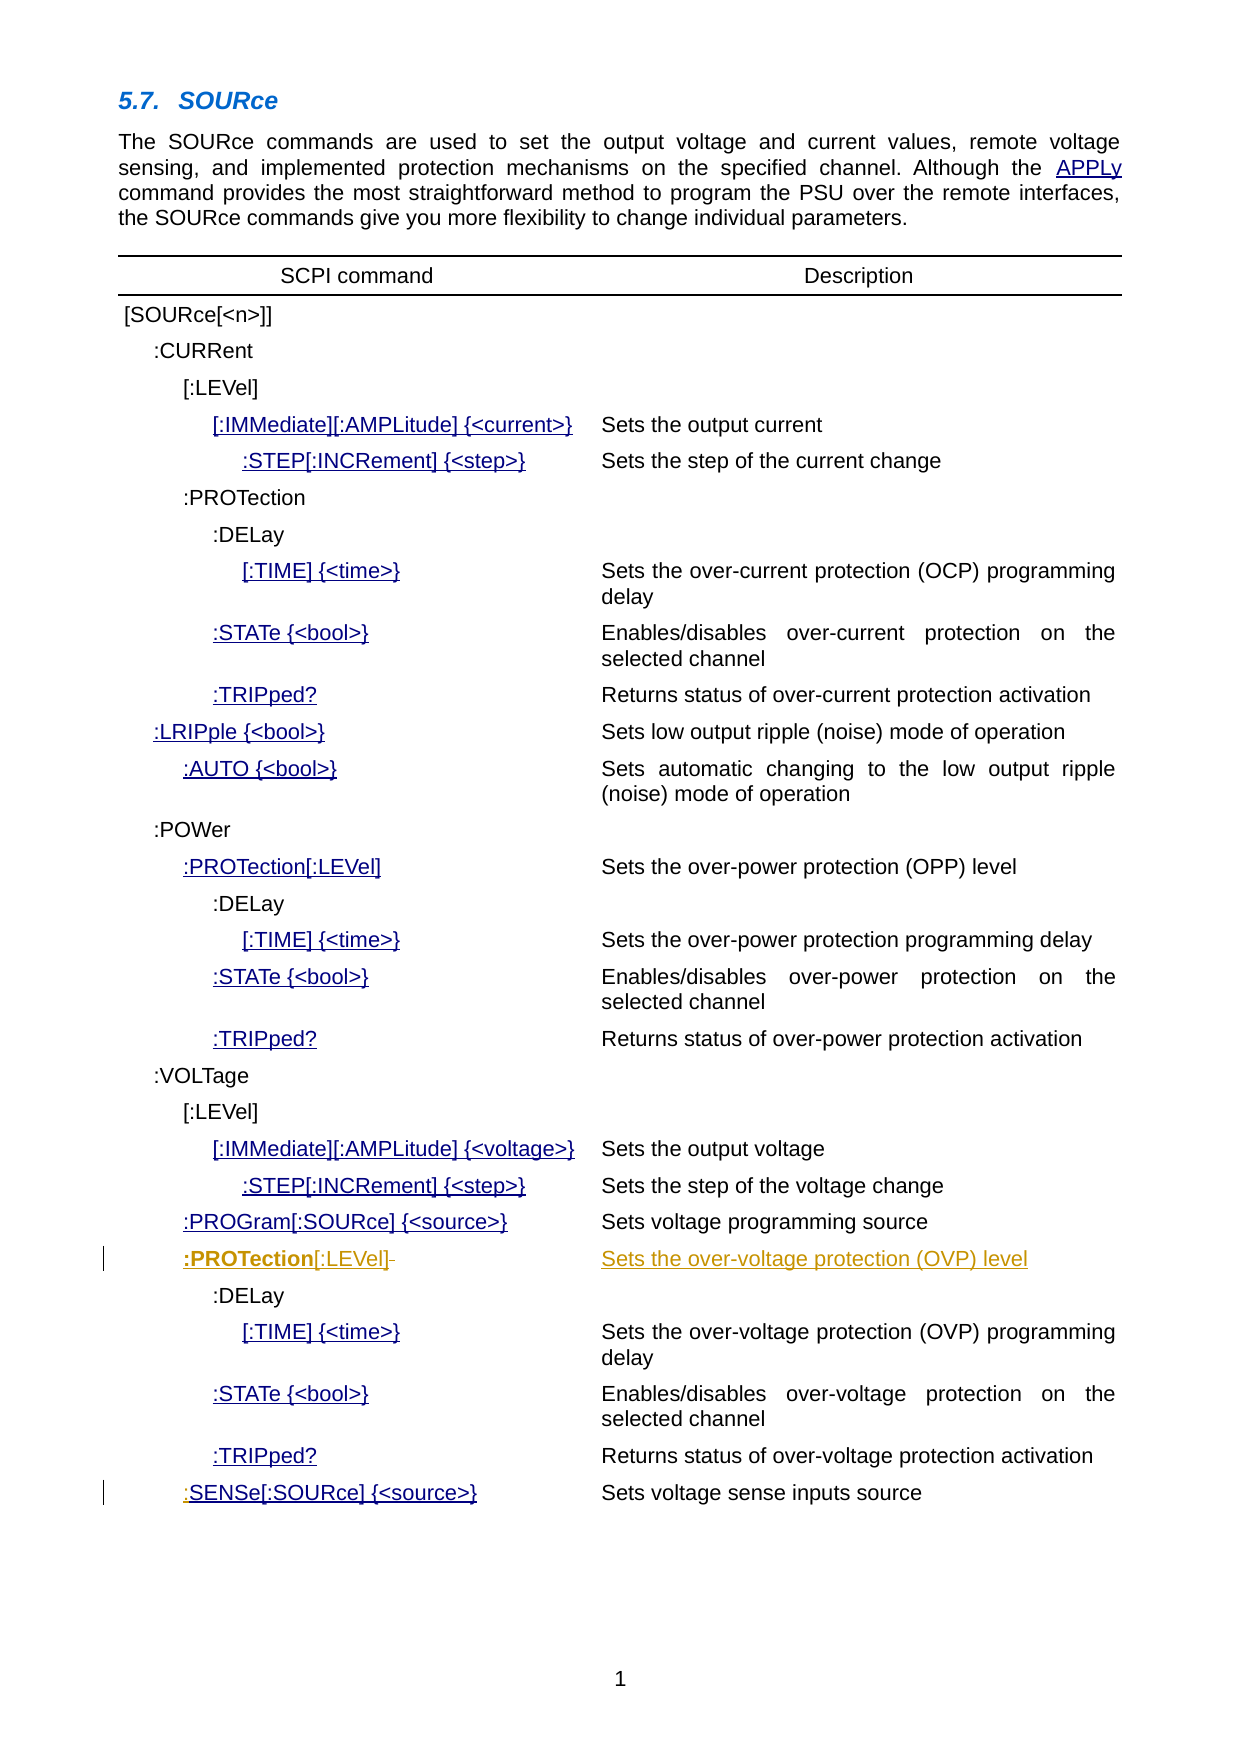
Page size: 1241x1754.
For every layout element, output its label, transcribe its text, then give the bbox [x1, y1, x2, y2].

table_cell [SOURce[<n>]] [118, 296, 596, 333]
table_cell :TRIPped? [118, 1020, 596, 1057]
table_cell [596, 333, 1122, 369]
table_cell :PROTection[:LEVel] [118, 1240, 596, 1277]
table_cell Sets the over-power protection programming delay [596, 922, 1122, 958]
table_cell [596, 369, 1122, 406]
table_cell Enables/disables over-power protection on the selected channel [596, 958, 1122, 1020]
table_cell Sets low output ripple (noise) mode of operation [596, 713, 1122, 750]
table_cell [596, 296, 1122, 333]
table_cell [596, 1277, 1122, 1313]
table_cell Sets voltage programming source [596, 1204, 1122, 1240]
table_cell Returns status of over-power protection activation [596, 1020, 1122, 1057]
table_cell :TRIPped? [118, 676, 596, 713]
table_cell :POWer [118, 812, 596, 848]
table_cell :AUTO {<bool>} [118, 750, 596, 812]
table_cell Sets the step of the voltage change [596, 1167, 1122, 1203]
table_cell Sets the over-voltage protection (OVP) level [596, 1240, 1122, 1277]
table_cell Enables/disables over-current protection on the selected channel [596, 615, 1122, 676]
table_cell :LRIPple {<bool>} [118, 713, 596, 750]
table_cell :PROTection [118, 479, 596, 516]
table_cell [596, 1057, 1122, 1093]
table_cell Sets automatic changing to the low output ripple (noise) mode of operation [596, 750, 1122, 812]
table_cell Sets voltage sense inputs source [596, 1474, 1122, 1511]
table_cell [596, 1094, 1122, 1130]
table_cell [596, 516, 1122, 553]
table_cell [596, 479, 1122, 516]
table_cell Sets the step of the current change [596, 443, 1122, 479]
table_cell [:IMMediate][:AMPLitude] {<voltage>} [118, 1130, 596, 1167]
table_cell [:TIME] {<time>} [118, 922, 596, 958]
text The SOURce commands are used to set the output voltage and current values, remote voltage sensing, and implemented protection mechanisms on the specified channel. Although the APPLy command provides the most straightforward method to program the PSU over the remote interfaces, the SOURce commands give you more flexibility to change individual parameters. [118, 129, 1122, 230]
table_header SCPI command [118, 257, 596, 294]
table_cell Sets the over-power protection (OPP) level [596, 848, 1122, 885]
table_cell :CURRent [118, 333, 596, 369]
table_cell :SENSe[:SOURce] {<source>} [118, 1474, 596, 1511]
table_cell Enables/disables over-voltage protection on the selected channel [596, 1375, 1122, 1437]
table_cell [596, 812, 1122, 848]
table_cell Returns status of over-current protection activation [596, 676, 1122, 713]
table_cell Returns status of over-voltage protection activation [596, 1437, 1122, 1474]
table_cell [:IMMediate][:AMPLitude] {<current>} [118, 406, 596, 443]
table_cell Sets the over-current protection (OCP) programming delay [596, 553, 1122, 614]
table_cell :TRIPped? [118, 1437, 596, 1474]
table_cell :PROTection[:LEVel] [118, 848, 596, 885]
table_cell [:TIME] {<time>} [118, 553, 596, 614]
subtitle SOURce [118, 86, 1122, 114]
table_cell :STATe {<bool>} [118, 1375, 596, 1437]
table_cell :DELay [118, 1277, 596, 1313]
table_cell :STATe {<bool>} [118, 615, 596, 676]
table_cell :STATe {<bool>} [118, 958, 596, 1020]
table_cell :DELay [118, 885, 596, 922]
table_header Description [596, 257, 1122, 294]
table_cell :STEP[:INCRement] {<step>} [118, 1167, 596, 1203]
table_cell [:TIME] {<time>} [118, 1314, 596, 1375]
table_cell Sets the over-voltage protection (OVP) programming delay [596, 1314, 1122, 1375]
table_cell :VOLTage [118, 1057, 596, 1093]
table_cell [596, 885, 1122, 922]
table_cell :DELay [118, 516, 596, 553]
table_cell Sets the output current [596, 406, 1122, 443]
table_cell [:LEVel] [118, 369, 596, 406]
table_cell :PROGram[:SOURce] {<source>} [118, 1204, 596, 1240]
table_cell Sets the output voltage [596, 1130, 1122, 1167]
table_cell :STEP[:INCRement] {<step>} [118, 443, 596, 479]
table_cell [:LEVel] [118, 1094, 596, 1130]
